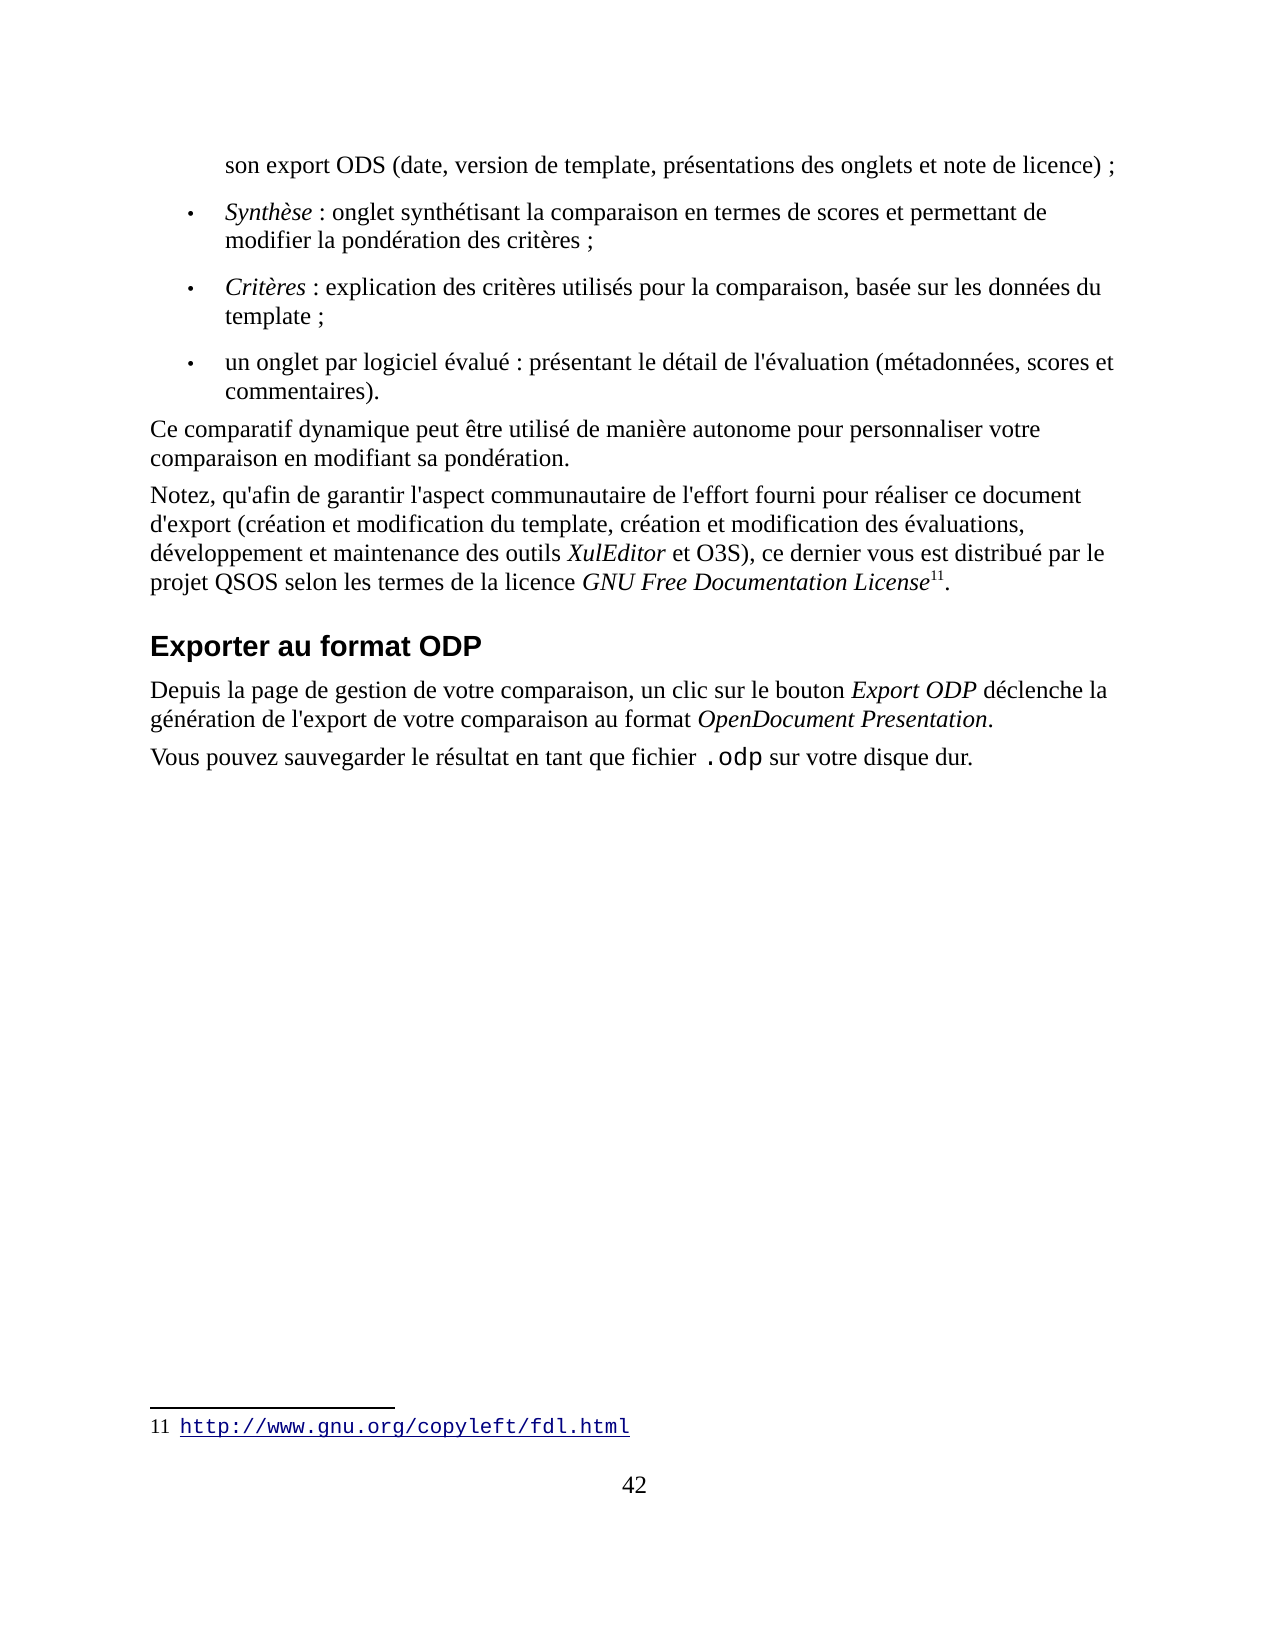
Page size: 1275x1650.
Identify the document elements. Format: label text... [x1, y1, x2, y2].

text Vous pouvez sauvegarder le résultat en tant que fichier .odp sur votre disque dur. [150, 742, 1125, 773]
text Ce comparatif dynamique peut être utilisé de manière autonome pour personnaliser votre comparaison en modifiant sa pondération. [150, 414, 1125, 471]
text Depuis la page de gestion de votre comparaison, un clic sur le bouton Export ODP déclenche la génération de l'export de votre comparaison au format OpenDocument Presentation. [150, 675, 1125, 733]
text http://www.gnu.org/copyleft/fdl.html [150, 1414, 1125, 1440]
subtitle Exporter au format ODP [150, 629, 1125, 663]
list un onglet par logiciel évalué : présentant le détail de l'évaluation (métadonnées, scores et commentaires). [187, 347, 1125, 405]
list Critères : explication des critères utilisés pour la comparaison, basée sur les données du template ; [187, 272, 1125, 329]
list son export ODS (date, version de template, présentations des onglets et note de licence) ; [187, 150, 1125, 179]
text Notez, qu'afin de garantir l'aspect communautaire de l'effort fourni pour réaliser ce document d'export (création et modification du template, création et modification des évaluations, développement et maintenance des outils XulEditor et O3S), ce dernier vous est distribué par le projet QSOS selon les termes de la licence GNU Free Documentation License. [150, 480, 1125, 595]
list Synthèse : onglet synthétisant la comparaison en termes de scores et permettant de modifier la pondération des critères ; [187, 197, 1125, 254]
